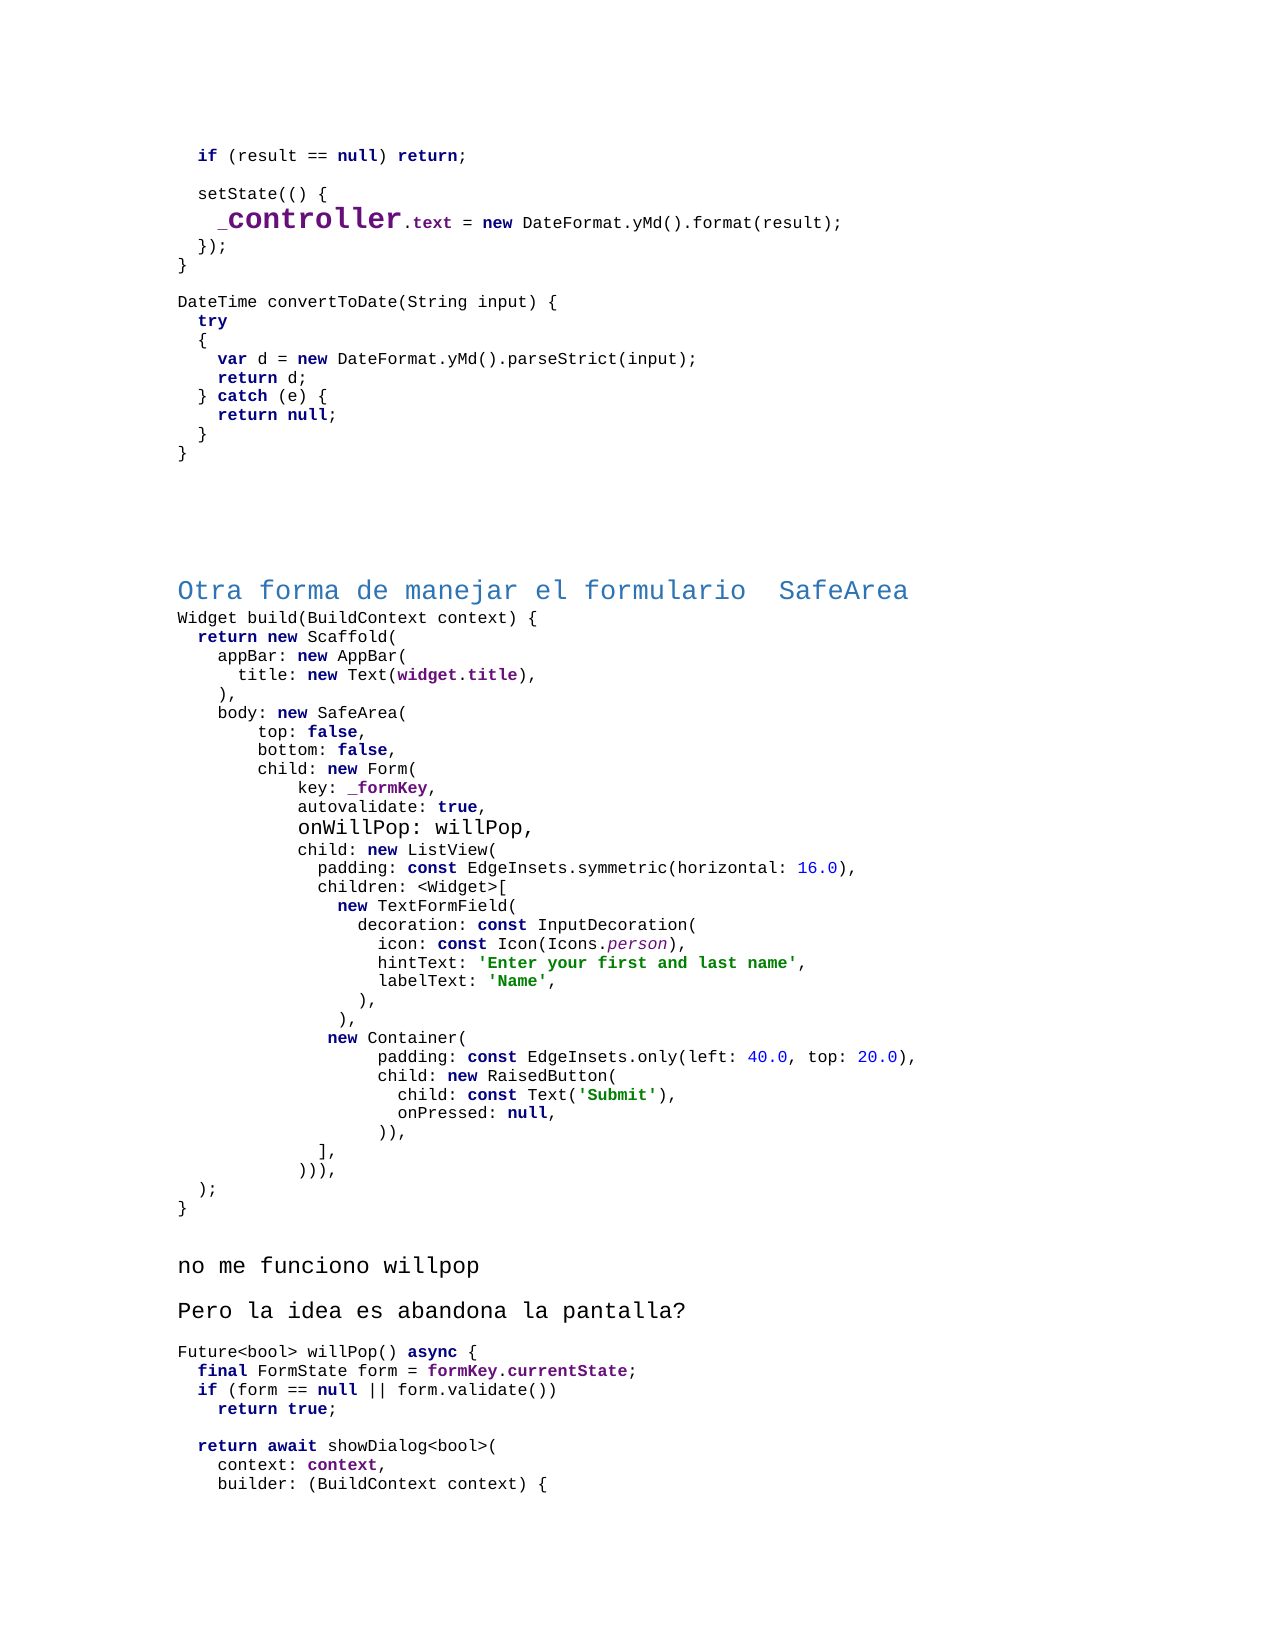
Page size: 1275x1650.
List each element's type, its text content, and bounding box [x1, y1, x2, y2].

text Pero la idea es abandona la pantalla? [177, 1299, 1098, 1325]
subtitle Otra forma de manejar el formulario SafeArea [177, 577, 1098, 608]
text onWillPop: willPop, [177, 817, 1098, 841]
text child: new ListView( padding: const EdgeInsets.symmetric(horizontal: 16.0), children: <Widget>[ new TextFormField( decoration: const InputDecoration( icon: const Icon(Icons.person), hintText: 'Enter your first and last name', labelText: 'Name', ), ), new Container( padding: const EdgeInsets.only(left: 40.0, top: 20.0), child: new RaisedButton( child: const Text('Submit'), onPressed: null, )), ], ))), ); } [177, 841, 1098, 1218]
text if (result == null) return; setState(() { _controller.text = new DateFormat.yMd().format(result); }); } DateTime convertToDate(String input) { try { var d = new DateFormat.yMd().parseStrict(input); return d; } catch (e) { return null; } } [177, 148, 1098, 463]
text Widget build(BuildContext context) { return new Scaffold( appBar: new AppBar( title: new Text(widget.title), ), body: new SafeArea( top: false, bottom: false, child: new Form( key: _formKey, autovalidate: true, [177, 610, 1098, 817]
text Future<bool> willPop() async { final FormState form = formKey.currentState; if (form == null || form.validate()) return true; return await showDialog<bool>( context: context, builder: (BuildContext context) { [177, 1344, 1098, 1494]
text no me funciono willpop [177, 1255, 1098, 1281]
